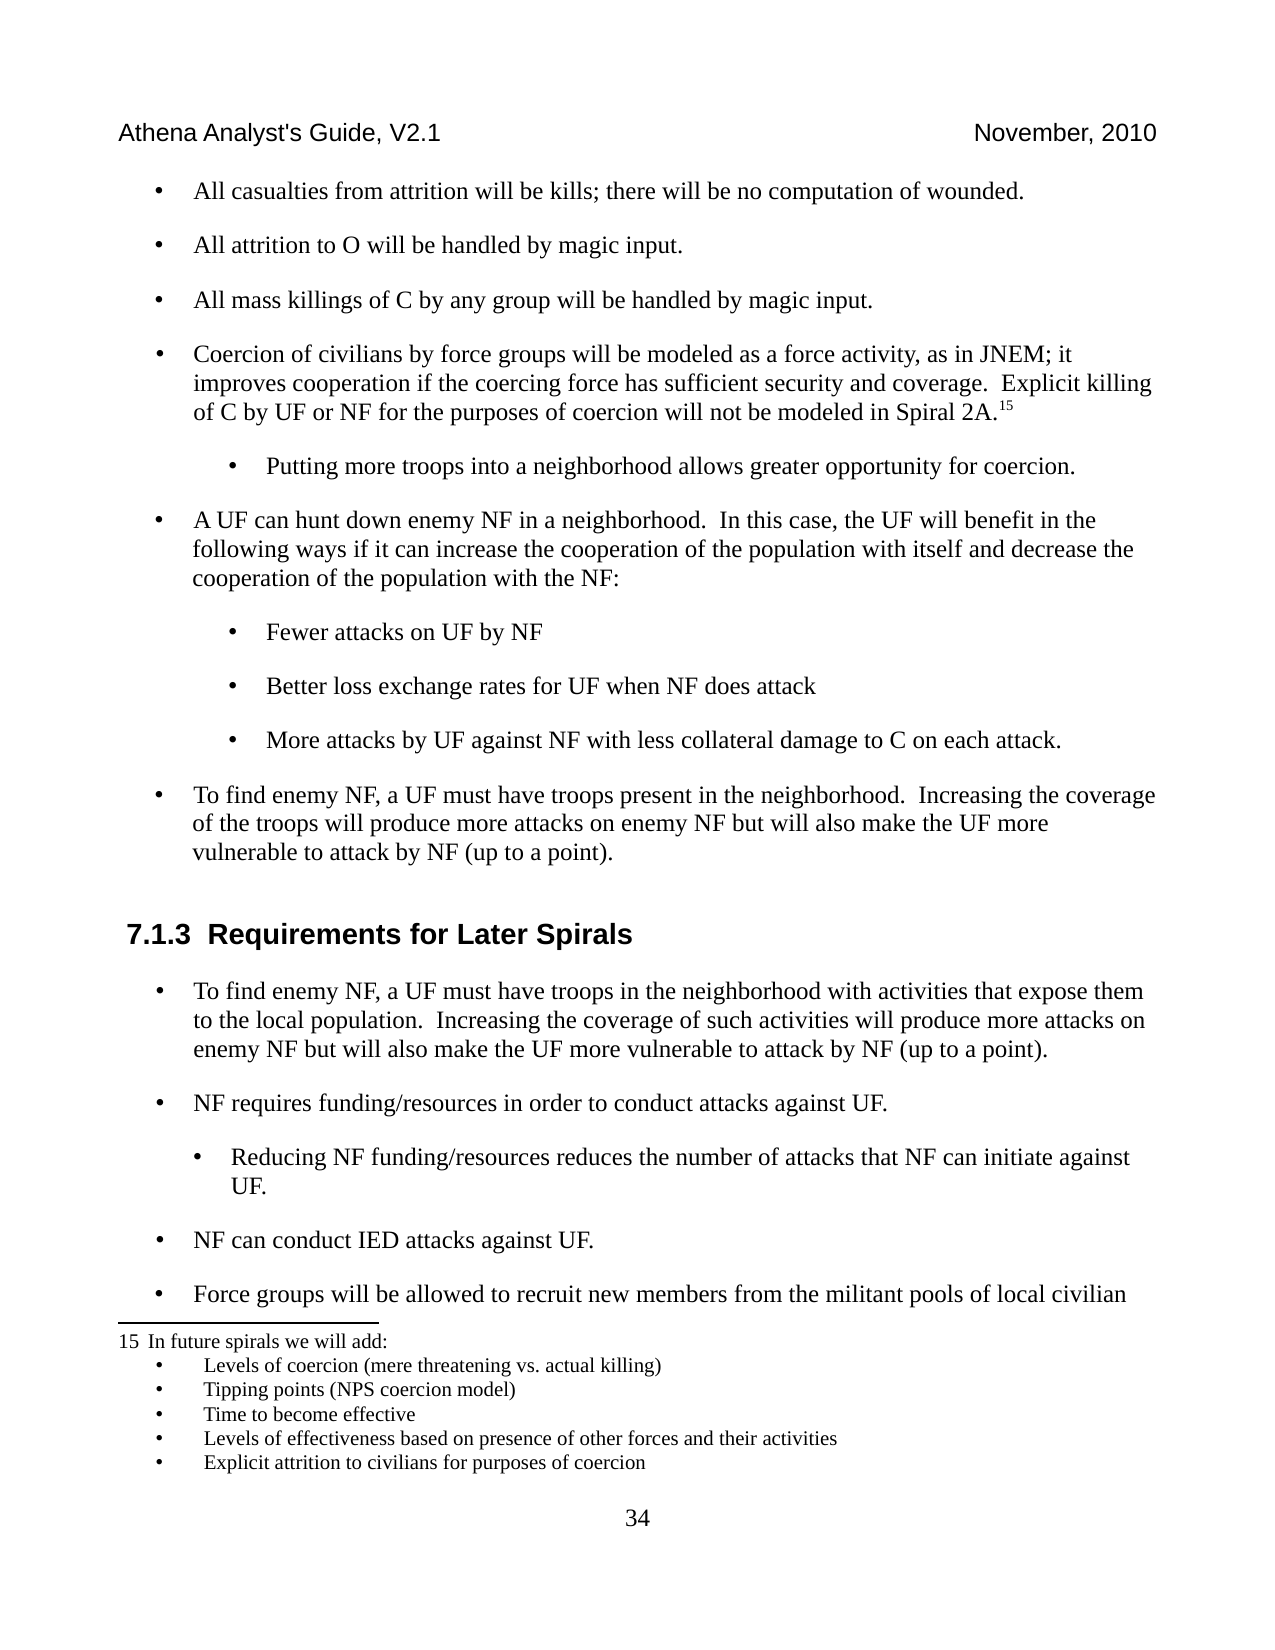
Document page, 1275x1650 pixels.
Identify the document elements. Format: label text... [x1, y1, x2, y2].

list Better loss exchange rates for UF when NF does attack [228, 671, 1157, 700]
list To find enemy NF, a UF must have troops present in the neighborhood. Increasing the coverage of the troops will produce more attacks on enemy NF but will also make the UF more vulnerable to attack by NF (up to a point). [154, 780, 1157, 866]
list All mass killings of C by any group will be handled by magic input. [154, 285, 1157, 314]
list Explicit attrition to civilians for purposes of coercion [156, 1449, 1157, 1474]
list Fewer attacks on UF by NF [228, 617, 1157, 646]
list Putting more troops into a neighborhood allows greater opportunity for coercion. [228, 451, 1157, 480]
list NF can conduct IED attacks against UF. [156, 1225, 1157, 1254]
list Coercion of civilians by force groups will be modeled as a force activity, as in JNEM; it improves cooperation if the coercing force has sufficient security and coverage. Explicit killing of C by UF or NF for the purposes of coercion will not be modeled in Spiral 2A. [156, 339, 1157, 425]
list More attacks by UF against NF with less collateral damage to C on each attack. [228, 726, 1157, 754]
list A UF can hunt down enemy NF in a neighborhood. In this case, the UF will benefit in the following ways if it can increase the cooperation of the population with itself and decrease the cooperation of the population with the NF: [154, 505, 1157, 591]
list Levels of effectiveness based on presence of other forces and their activities [156, 1426, 1157, 1449]
list All attrition to O will be handled by magic input. [154, 231, 1157, 259]
list Time to become effective [156, 1401, 1157, 1426]
list Levels of coercion (mere threatening vs. actual killing) [156, 1353, 1157, 1377]
subtitle Requirements for Later Spirals [118, 917, 1157, 951]
list To find enemy NF, a UF must have troops in the neighborhood with activities that expose them to the local population. Increasing the coverage of such activities will produce more attacks on enemy NF but will also make the UF more vulnerable to attack by NF (up to a point). [156, 976, 1157, 1062]
list In future spirals we will add: [118, 1329, 1157, 1353]
list All casualties from attrition will be kills; there will be no computation of wounded. [154, 176, 1157, 205]
list NF requires funding/resources in order to conduct attacks against UF. [156, 1088, 1157, 1117]
list Tipping points (NPS coercion model) [156, 1377, 1157, 1401]
list Force groups will be allowed to recruit new members from the militant pools of local civilian [154, 1279, 1157, 1308]
list Reducing NF funding/resources reduces the number of attacks that NF can initiate against UF. [193, 1142, 1157, 1200]
